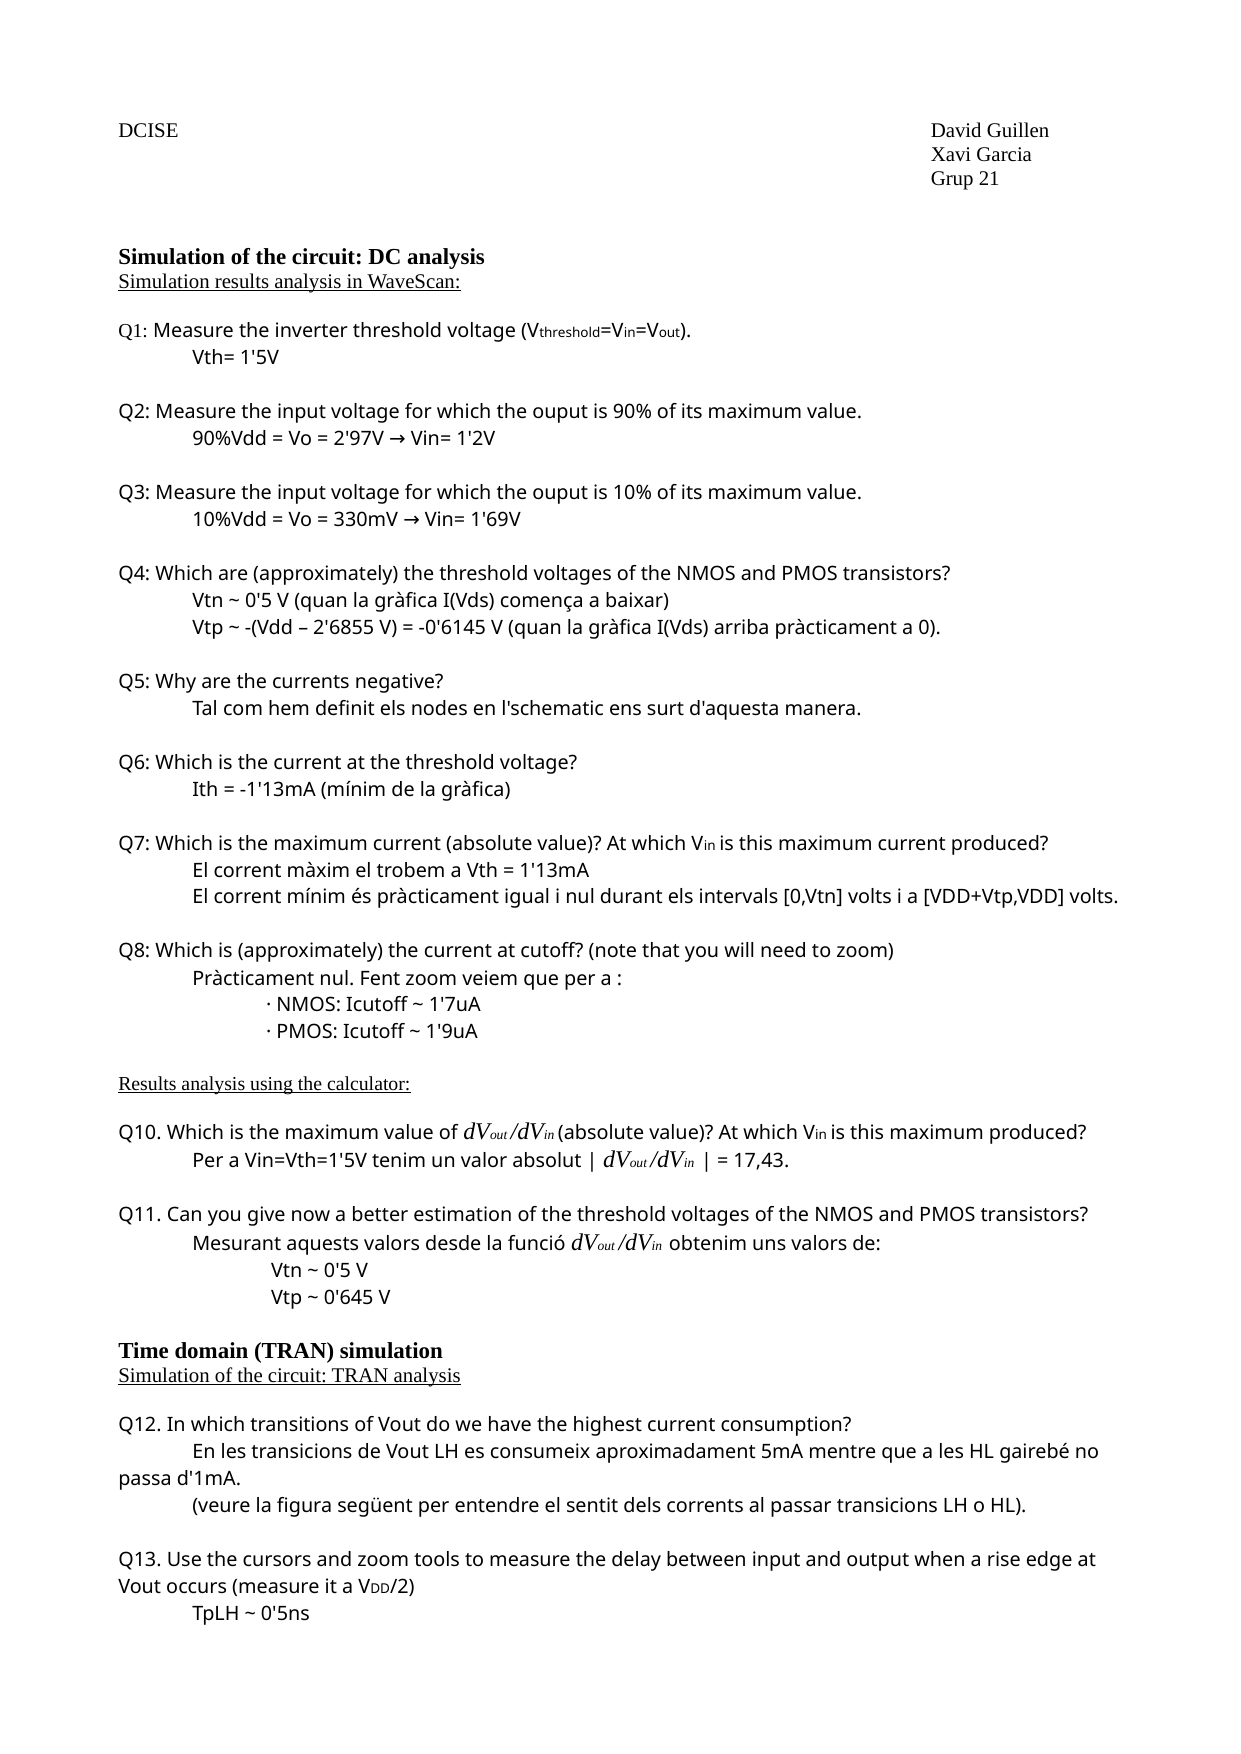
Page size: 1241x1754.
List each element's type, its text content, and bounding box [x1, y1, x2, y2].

text Q10. Which is the maximum value of dVout /dVin (absolute value)? At which Vin is this maximum produced? [118, 1117, 1122, 1146]
text TpLH ~ 0'5ns [118, 1599, 1122, 1626]
text Results analysis using the calculator: [118, 1072, 1122, 1094]
text Xavi Garcia [118, 142, 1122, 166]
text 10%Vdd = Vo = 330mV → Vin= 1'69V [118, 505, 1122, 532]
text (veure la figura següent per entendre el sentit dels corrents al passar transicions LH o HL). [118, 1491, 1122, 1518]
text Pràcticament nul. Fent zoom veiem que per a : [118, 964, 1122, 991]
text Q3: Measure the input voltage for which the ouput is 10% of its maximum value. [118, 478, 1122, 505]
text Q1: Measure the inverter threshold voltage (Vthreshold=Vin=Vout). [118, 316, 1122, 343]
text 90%Vdd = Vo = 2'97V → Vin= 1'2V [118, 424, 1122, 451]
text · NMOS: Icutoff ~ 1'7uA [118, 991, 1122, 1018]
text Time domain (TRAN) simulation [118, 1337, 1122, 1363]
text Simulation of the circuit: DC analysis [118, 243, 1122, 269]
text DCISE David Guillen [118, 118, 1122, 142]
text Vtn ~ 0'5 V (quan la gràfica I(Vds) comença a baixar) [118, 586, 1122, 613]
text Q5: Why are the currents negative? [118, 667, 1122, 694]
text Per a Vin=Vth=1'5V tenim un valor absolut | dVout /dVin | = 17,43. [118, 1146, 1122, 1174]
text Grup 21 [118, 166, 1122, 190]
text En les transicions de Vout LH es consumeix aproximadament 5mA mentre que a les HL gairebé no passa d'1mA. [118, 1437, 1122, 1491]
text Vout occurs (measure it a VDD/2) [118, 1572, 1122, 1599]
text Q7: Which is the maximum current (absolute value)? At which Vin is this maximum current produced? [118, 829, 1122, 856]
text Q12. In which transitions of Vout do we have the highest current consumption? [118, 1410, 1122, 1437]
text Vtp ~ 0'645 V [118, 1283, 1122, 1310]
text Mesurant aquests valors desde la funció dVout /dVin obtenim uns valors de: [118, 1228, 1122, 1256]
text Simulation results analysis in WaveScan: [118, 269, 1122, 293]
text Q13. Use the cursors and zoom tools to measure the delay between input and output when a rise edge at [118, 1545, 1122, 1572]
text Ith = -1'13mA (mínim de la gràfica) [118, 775, 1122, 802]
text El corrent mínim és pràcticament igual i nul durant els intervals [0,Vtn] volts i a [VDD+Vtp,VDD] volts. [118, 883, 1122, 910]
text Tal com hem definit els nodes en l'schematic ens surt d'aquesta manera. [118, 694, 1122, 721]
text Q4: Which are (approximately) the threshold voltages of the NMOS and PMOS transistors? [118, 559, 1122, 586]
text · PMOS: Icutoff ~ 1'9uA [118, 1018, 1122, 1045]
text Q8: Which is (approximately) the current at cutoff? (note that you will need to zoom) [118, 937, 1122, 964]
text Vth= 1'5V [118, 343, 1122, 370]
text El corrent màxim el trobem a Vth = 1'13mA [118, 856, 1122, 883]
text Q11. Can you give now a better estimation of the threshold voltages of the NMOS and PMOS transistors? [118, 1201, 1122, 1228]
text Q2: Measure the input voltage for which the ouput is 90% of its maximum value. [118, 397, 1122, 424]
text Q6: Which is the current at the threshold voltage? [118, 748, 1122, 775]
text Simulation of the circuit: TRAN analysis [118, 1363, 1122, 1387]
text Vtn ~ 0'5 V [118, 1256, 1122, 1283]
text Vtp ~ -(Vdd – 2'6855 V) = -0'6145 V (quan la gràfica I(Vds) arriba pràcticament a 0). [118, 613, 1122, 640]
